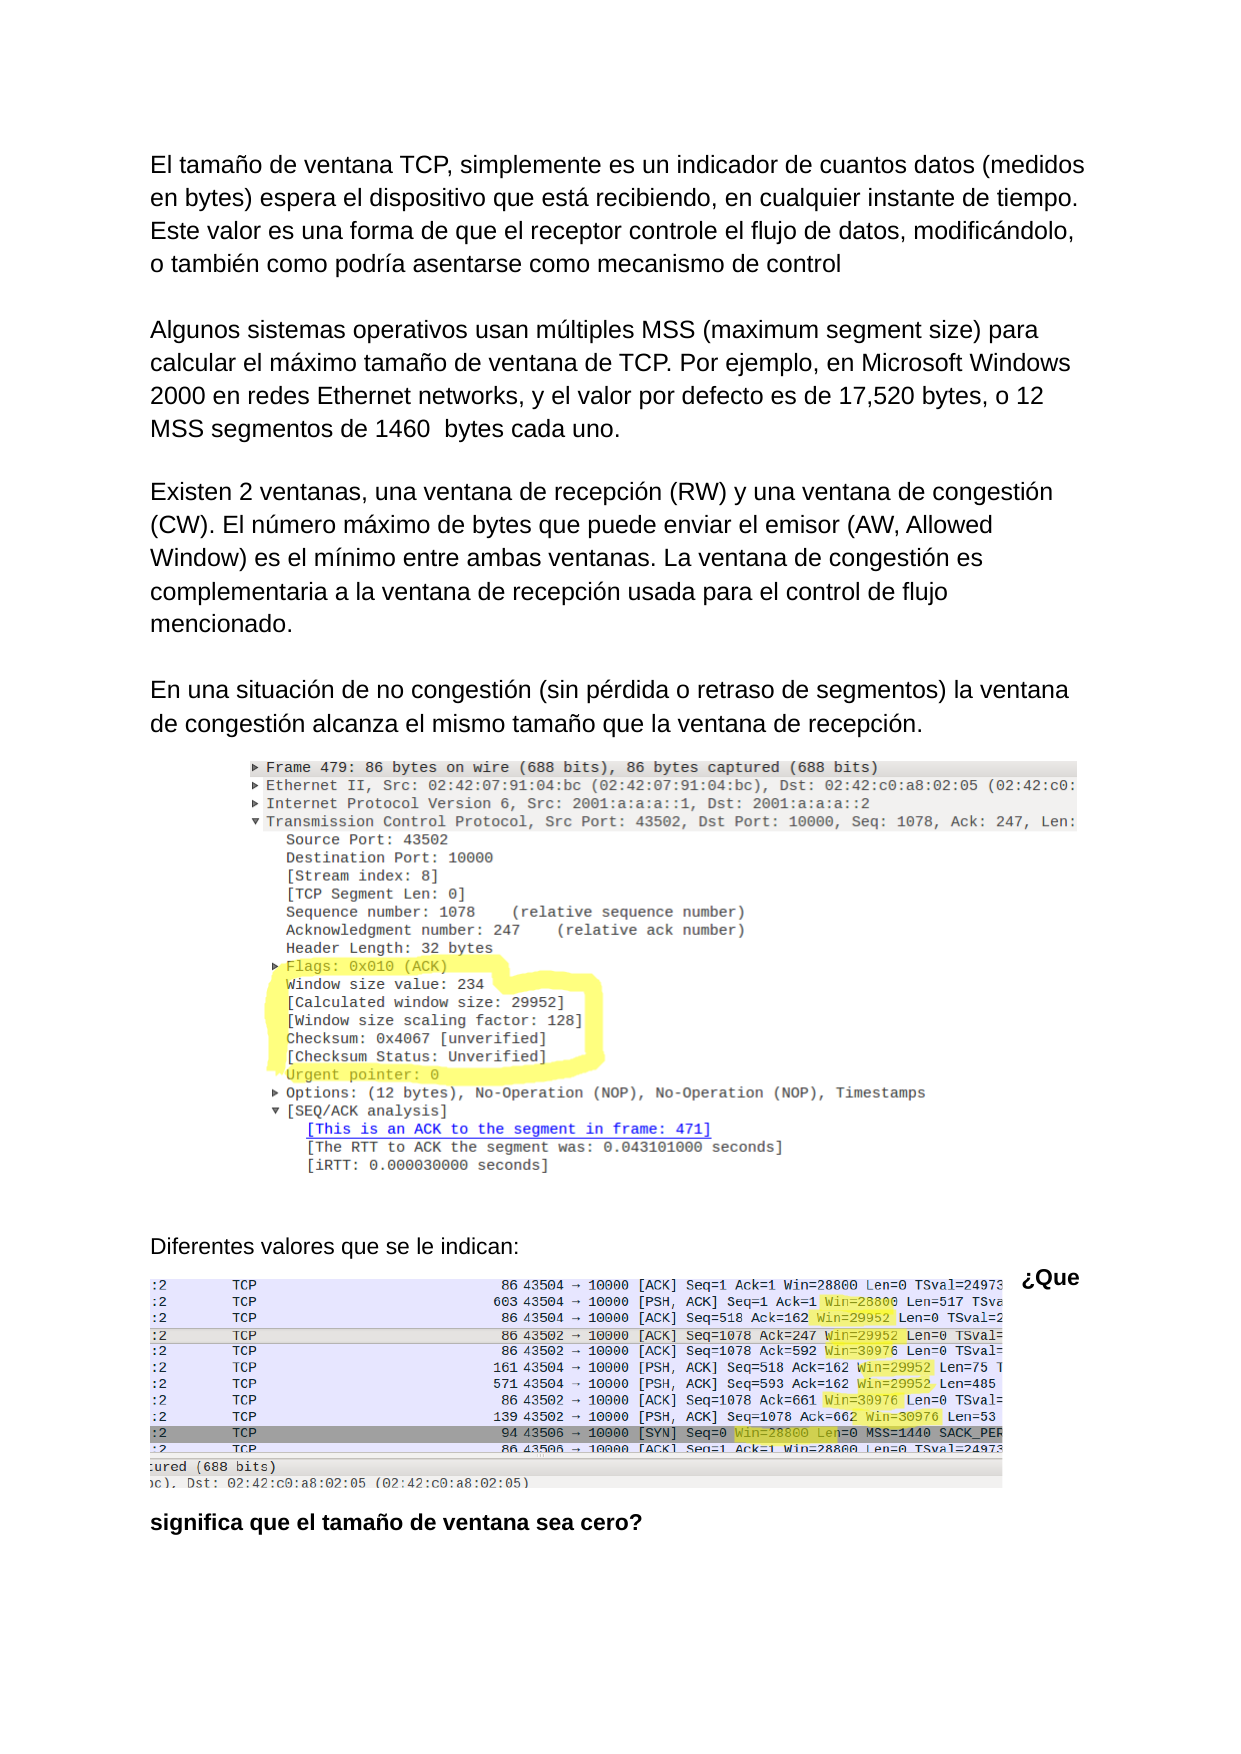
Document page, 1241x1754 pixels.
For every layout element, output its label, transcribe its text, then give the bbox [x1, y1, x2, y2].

text Existen 2 ventanas, una ventana de recepción (RW) y una ventana de congestión (CW). El número máximo de bytes que puede enviar el emisor (AW, Allowed Window) es el mínimo entre ambas ventanas. La ventana de congestión es complementaria a la ventana de recepción usada para el control de flujo mencionado. [150, 477, 1090, 638]
text Algunos sistemas operativos usan múltiples MSS (maximum segment size) para calcular el máximo tamaño de ventana de TCP. Por ejemplo, en Microsoft Windows 2000 en redes Ethernet networks, y el valor por defecto es de 17,520 bytes, o 12 MSS segmentos de 1460 bytes cada uno. [150, 315, 1090, 443]
text En una situación de no congestión (sin pérdida o retraso de segmentos) la ventana de congestión alcanza el mismo tamaño que la ventana de recepción. [150, 676, 1090, 737]
picture [150, 1279, 1003, 1488]
picture [250, 761, 1077, 1211]
text ¿Que significa que el tamaño de ventana sea cero? [150, 1263, 1090, 1535]
text Diferentes valores que se le indican: [150, 1195, 1090, 1260]
text El tamaño de ventana TCP, simplemente es un indicador de cuantos datos (medidos en bytes) espera el dispositivo que está recibiendo, en cualquier instante de tiempo. Este valor es una forma de que el receptor controle el flujo de datos, modificándolo, o también como podría asentarse como mecanismo de control [150, 150, 1090, 278]
